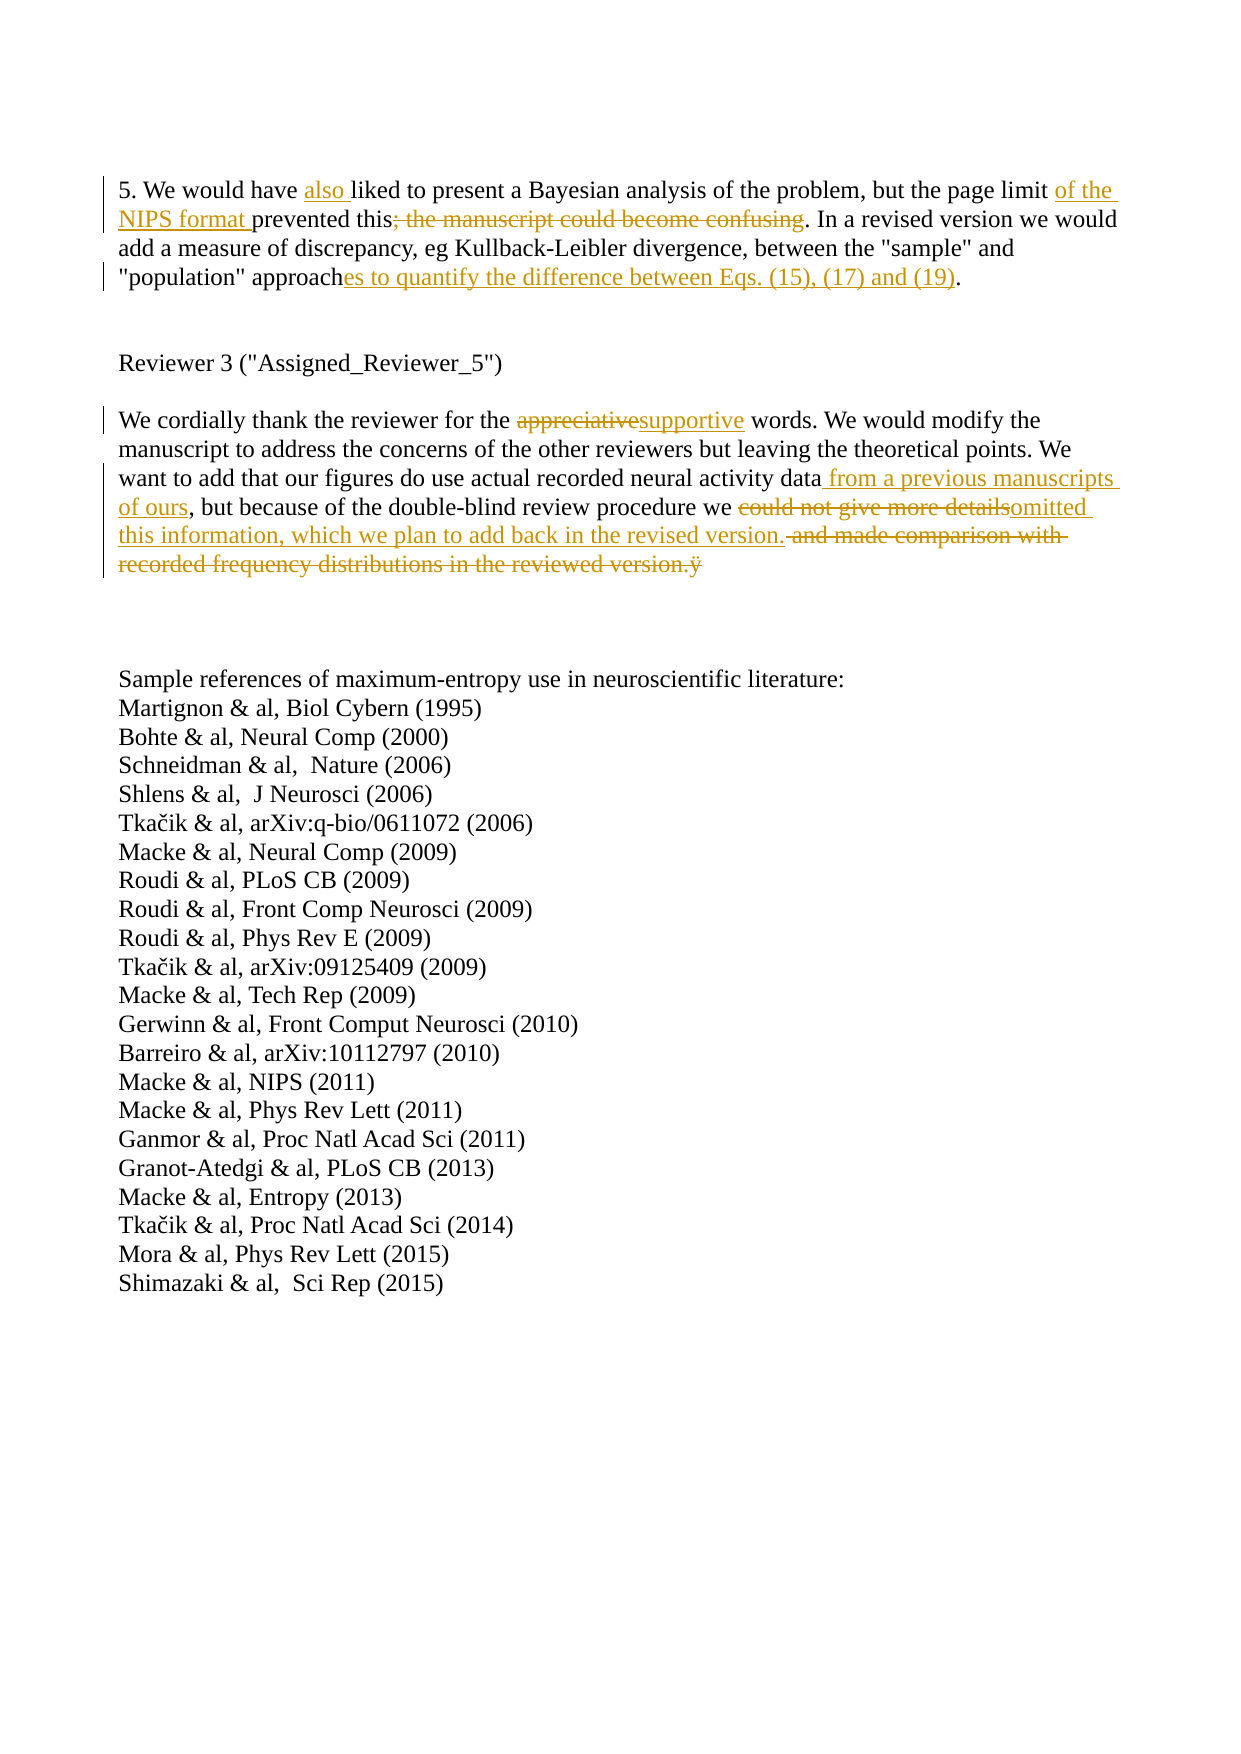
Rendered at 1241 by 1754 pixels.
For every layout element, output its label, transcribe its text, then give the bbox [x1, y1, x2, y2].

text Roudi & al, Phys Rev E (2009) [118, 923, 1122, 952]
text Macke & al, Neural Comp (2009) [118, 837, 1122, 866]
text Mora & al, Phys Rev Lett (2015) [118, 1239, 1122, 1268]
text Tkačik & al, arXiv:q-bio/0611072 (2006) [118, 808, 1122, 837]
text Ganmor & al, Proc Natl Acad Sci (2011) [118, 1124, 1122, 1153]
text Martignon & al, Biol Cybern (1995) [118, 693, 1122, 722]
text Schneidman & al, Nature (2006) [118, 751, 1122, 779]
text Macke & al, Tech Rep (2009) [118, 981, 1122, 1009]
text Barreiro & al, arXiv:10112797 (2010) [118, 1038, 1122, 1067]
text Macke & al, Phys Rev Lett (2011) [118, 1096, 1122, 1124]
text Reviewer 3 ("Assigned_Reviewer_5") [118, 348, 1122, 377]
text Roudi & al, Front Comp Neurosci (2009) [118, 894, 1122, 923]
text Tkačik & al, arXiv:09125409 (2009) [118, 952, 1122, 981]
text Sample references of maximum-entropy use in neuroscientific literature: [118, 664, 1122, 693]
text Shimazaki & al, Sci Rep (2015) [118, 1268, 1122, 1297]
text Shlens & al, J Neurosci (2006) [118, 779, 1122, 808]
text We cordially thank the reviewer for the supportive words. We would modify the manuscript to address the concerns of the other reviewers but leaving the theoretical points. We want to add that our figures do use actual recorded neural activity data from a previous manuscripts of ours, but because of the double-blind review procedure we omitted this information, which we plan to add back in the revised version. [118, 406, 1122, 578]
text Gerwinn & al, Front Comput Neurosci (2010) [118, 1009, 1122, 1038]
text Macke & al, NIPS (2011) [118, 1067, 1122, 1096]
text Granot-Atedgi & al, PLoS CB (2013) [118, 1153, 1122, 1182]
text 5. We would have also liked to present a Bayesian analysis of the problem, but the page limit of the NIPS format prevented this. In a revised version we would add a measure of discrepancy, eg Kullback-Leibler divergence, between the "sample" and "population" approaches to quantify the difference between Eqs. (15), (17) and (19). [118, 176, 1122, 291]
text Bohte & al, Neural Comp (2000) [118, 722, 1122, 751]
text Macke & al, Entropy (2013) [118, 1182, 1122, 1211]
text Tkačik & al, Proc Natl Acad Sci (2014) [118, 1211, 1122, 1239]
text Roudi & al, PLoS CB (2009) [118, 866, 1122, 894]
